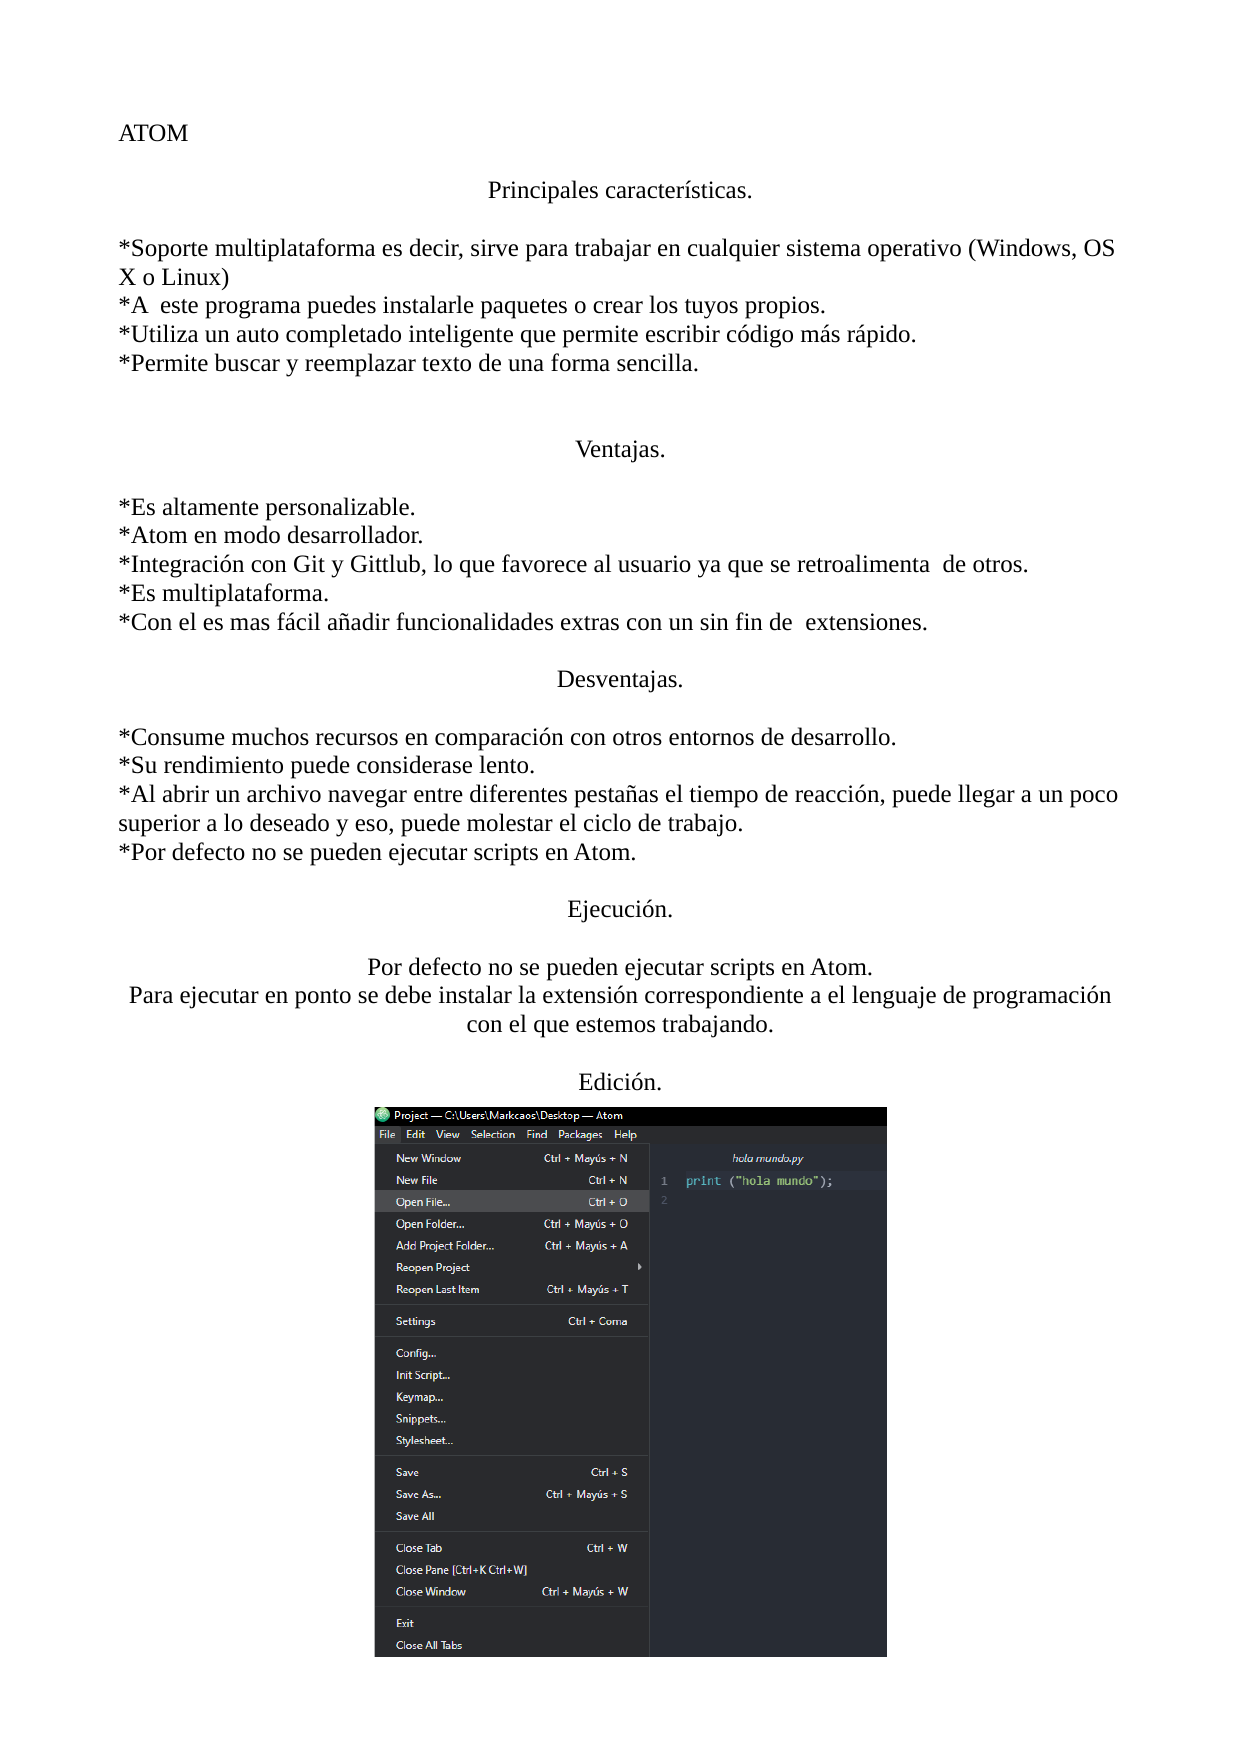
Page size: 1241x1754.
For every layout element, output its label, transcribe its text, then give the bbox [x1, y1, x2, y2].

text *Por defecto no se pueden ejecutar scripts en Atom. [118, 837, 1122, 866]
text Edición. [118, 1067, 1122, 1096]
text Por defecto no se pueden ejecutar scripts en Atom. [118, 952, 1122, 981]
text *Con el es mas fácil añadir funcionalidades extras con un sin fin de extensiones. [118, 607, 1122, 636]
text ATOM [118, 118, 1122, 147]
text *Su rendimiento puede considerase lento. [118, 751, 1122, 779]
text *Atom en modo desarrollador. [118, 521, 1122, 549]
text Para ejecutar en ponto se debe instalar la extensión correspondiente a el lenguaje de programación con el que estemos trabajando. [118, 981, 1122, 1038]
text *Consume muchos recursos en comparación con otros entornos de desarrollo. [118, 722, 1122, 751]
text *Utiliza un auto completado inteligente que permite escribir código más rápido. [118, 319, 1122, 348]
text *Es multiplataforma. [118, 578, 1122, 607]
text *Permite buscar y reemplazar texto de una forma sencilla. [118, 348, 1122, 377]
text *Es altamente personalizable. [118, 492, 1122, 521]
text Desventajas. [118, 664, 1122, 693]
text Principales características. [118, 176, 1122, 204]
text *Soporte multiplataforma es decir, sirve para trabajar en cualquier sistema operativo (Windows, OS X o Linux) [118, 233, 1122, 291]
text *Integración con Git y Gittlub, lo que favorece al usuario ya que se retroalimenta de otros. [118, 549, 1122, 578]
text *A este programa puedes instalarle paquetes o crear los tuyos propios. [118, 291, 1122, 319]
text Ventajas. [118, 434, 1122, 463]
picture [374, 1107, 887, 1657]
text Ejecución. [118, 894, 1122, 923]
text *Al abrir un archivo navegar entre diferentes pestañas el tiempo de reacción, puede llegar a un poco superior a lo deseado y eso, puede molestar el ciclo de trabajo. [118, 779, 1122, 837]
